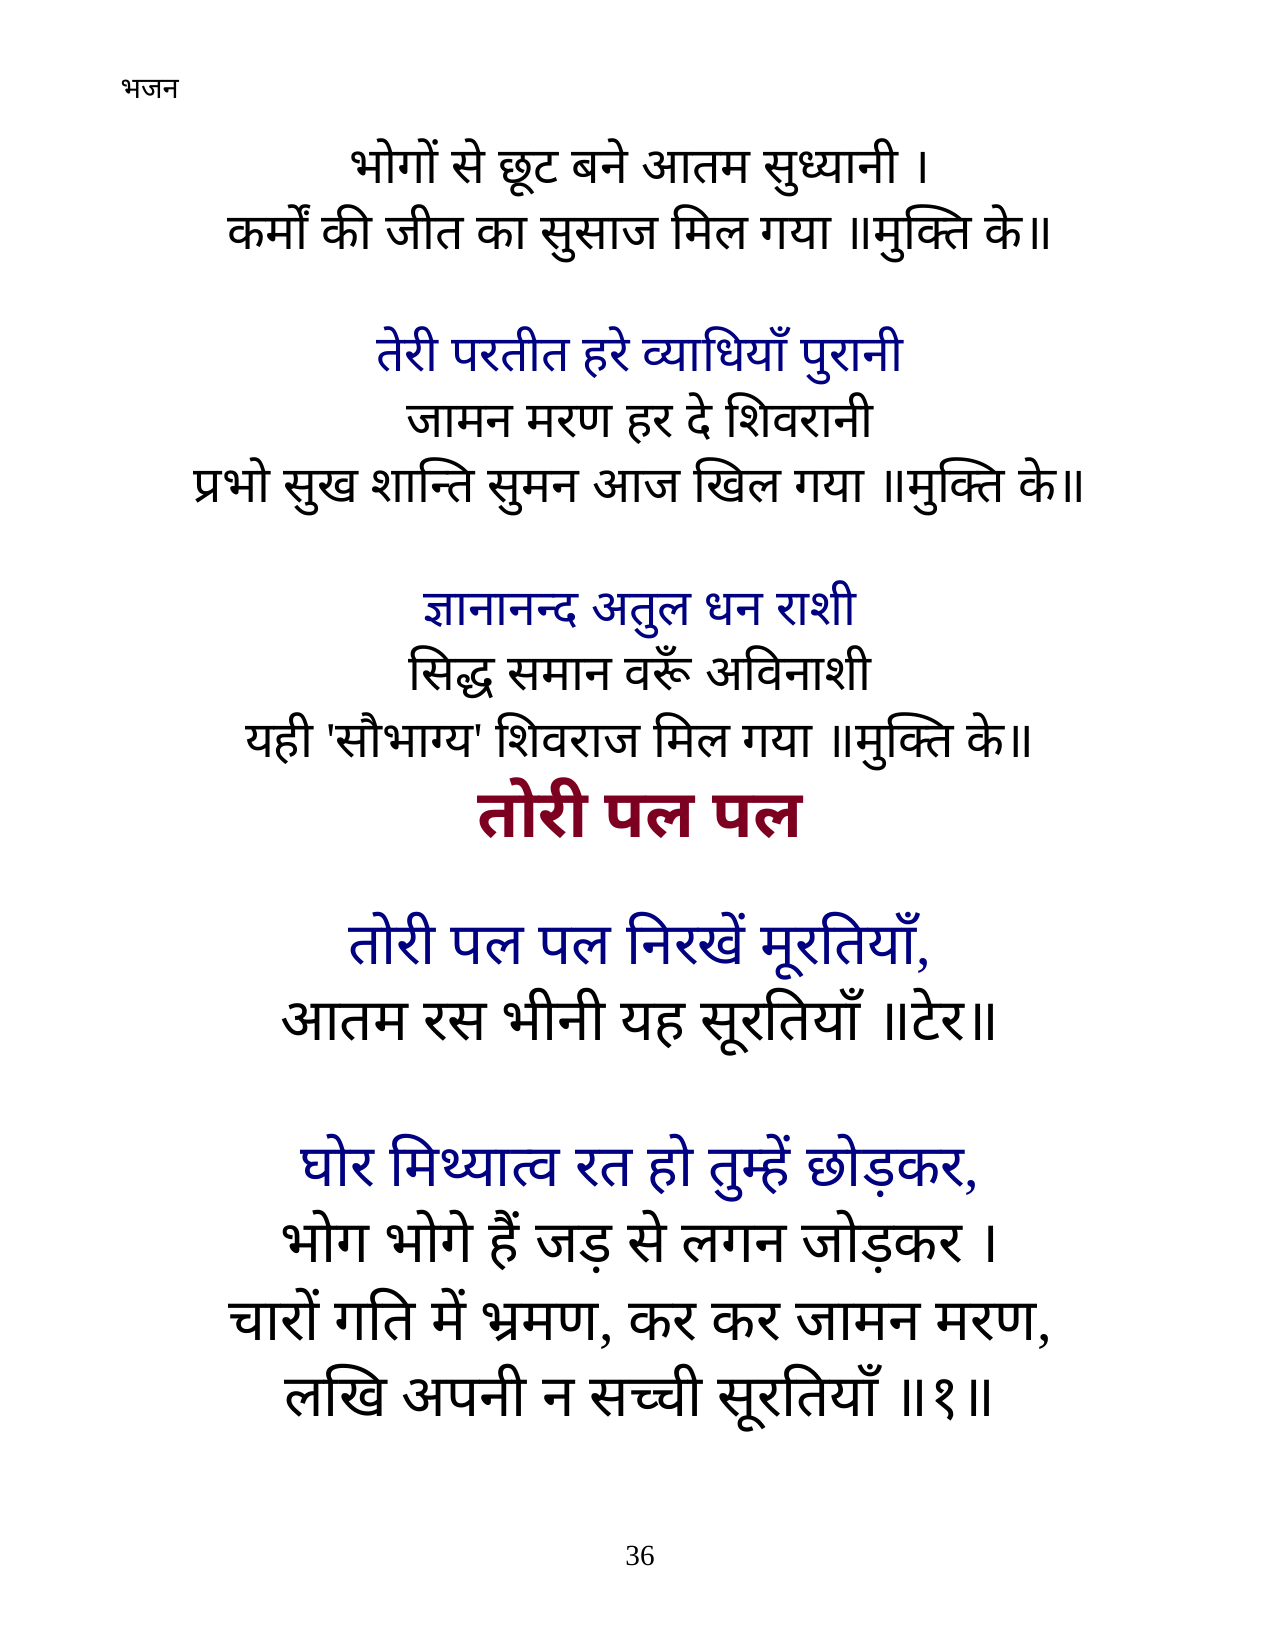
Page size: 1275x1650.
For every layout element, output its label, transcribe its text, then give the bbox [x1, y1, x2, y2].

text कर्मों की जीत का सुसाज मिल गया ॥मुक्ति के॥ [83, 204, 1196, 269]
text भोग भोगे हैं जड़ से लगन जोड़कर । [83, 1210, 1196, 1286]
text जामन मरण हर दे शिवरानी [83, 392, 1196, 457]
text लखि अपनी न सच्ची सूरतियाँ ॥१॥ [83, 1364, 1196, 1440]
text तेरी परतीत हरे व्याधियाँ पुरानी [83, 327, 1196, 392]
text सिद्ध समान वरूँ अविनाशी [83, 645, 1196, 711]
text प्रभो सुख शान्ति सुमन आज खिल गया ॥मुक्ति के॥ [83, 457, 1196, 523]
text घोर मिथ्यात्व रत हो तुम्हें छोड़कर, [83, 1132, 1196, 1210]
text भोगों से छूट बने आतम सुध्यानी । [83, 139, 1196, 204]
text यही 'सौभाग्य' शिवराज मिल गया ॥मुक्ति के॥ [83, 711, 1196, 778]
text तोरी पल पल [83, 778, 1196, 865]
text तोरी पल पल निरखें मूरतियाँ, [83, 910, 1196, 988]
text चारों गति में भ्रमण, कर कर जामन मरण, [83, 1286, 1196, 1364]
text ज्ञानानन्द अतुल धन राशी [83, 580, 1196, 645]
text आतम रस भीनी यह सूरतियाँ ॥टेर॥ [83, 988, 1196, 1064]
